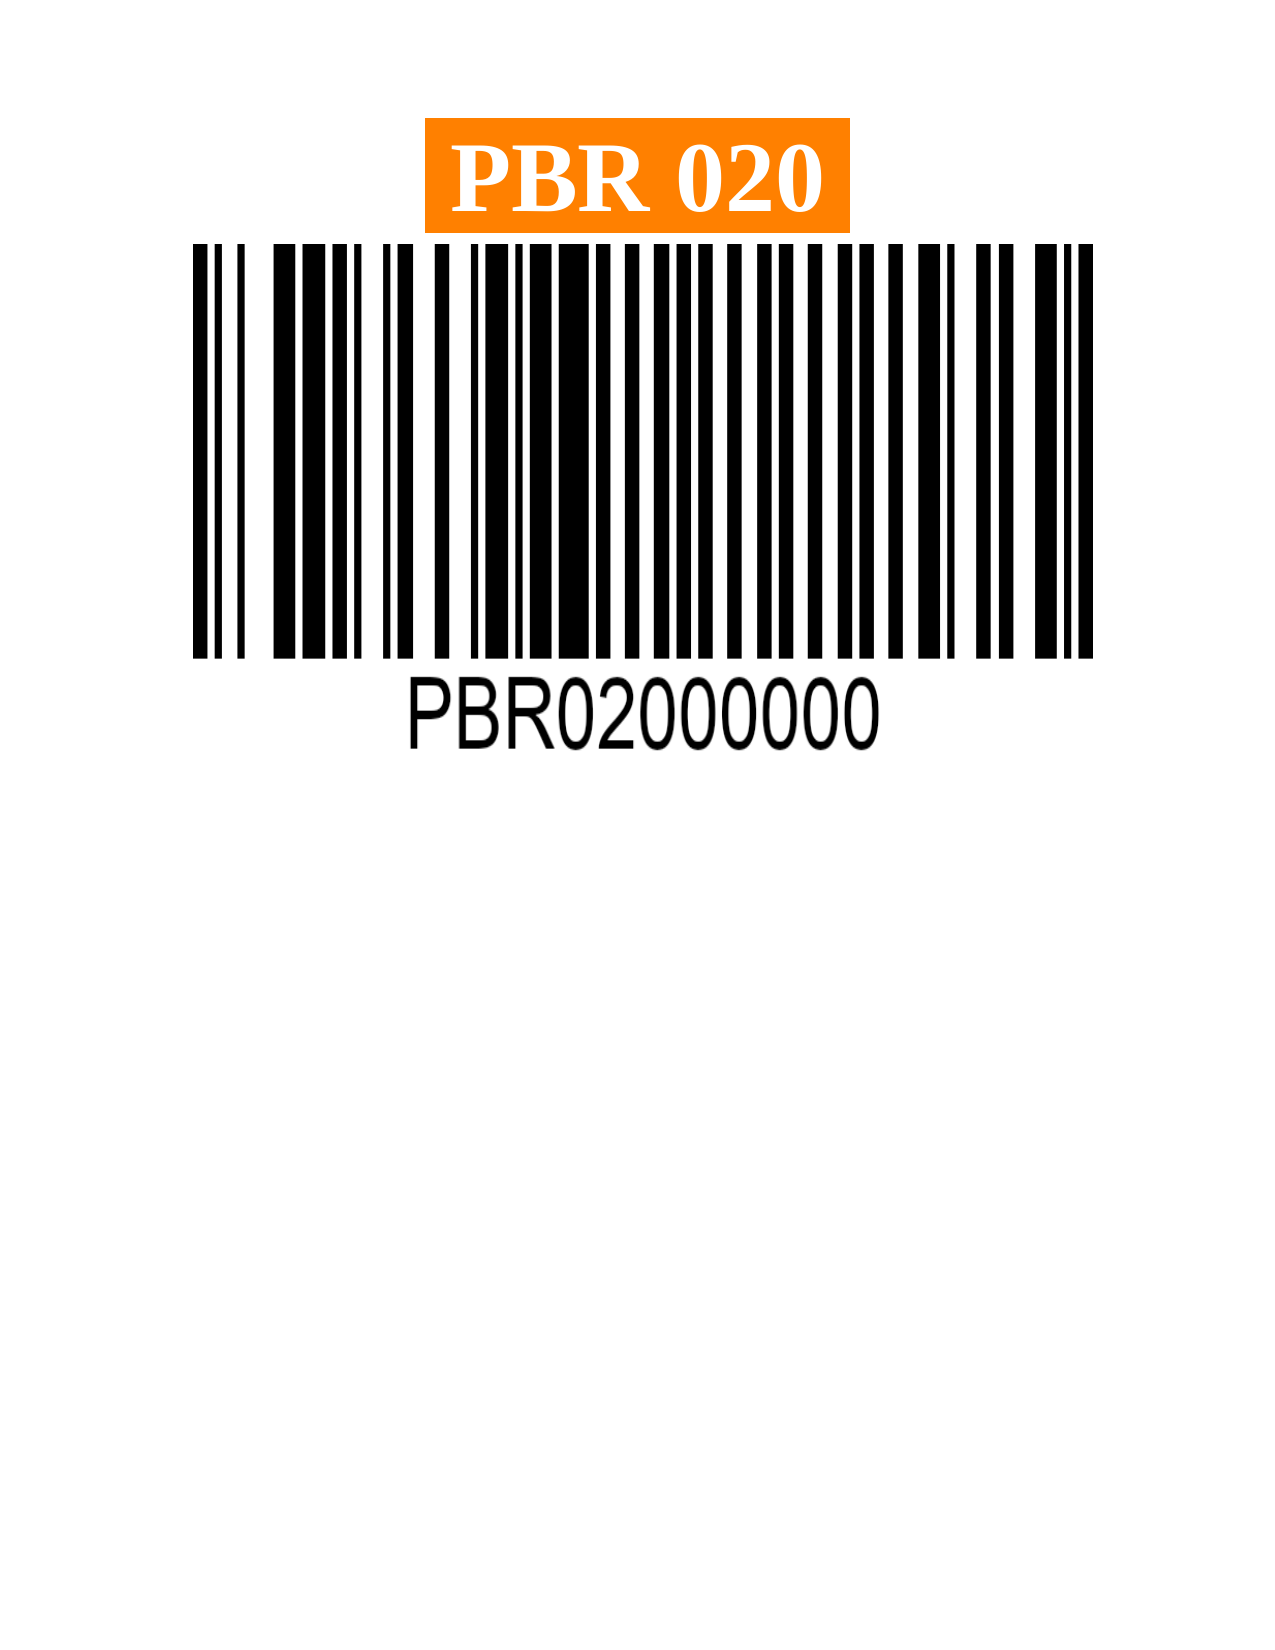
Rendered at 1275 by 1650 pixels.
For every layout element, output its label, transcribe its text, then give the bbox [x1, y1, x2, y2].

text PBR 020 [118, 118, 1157, 233]
picture [193, 244, 1093, 770]
